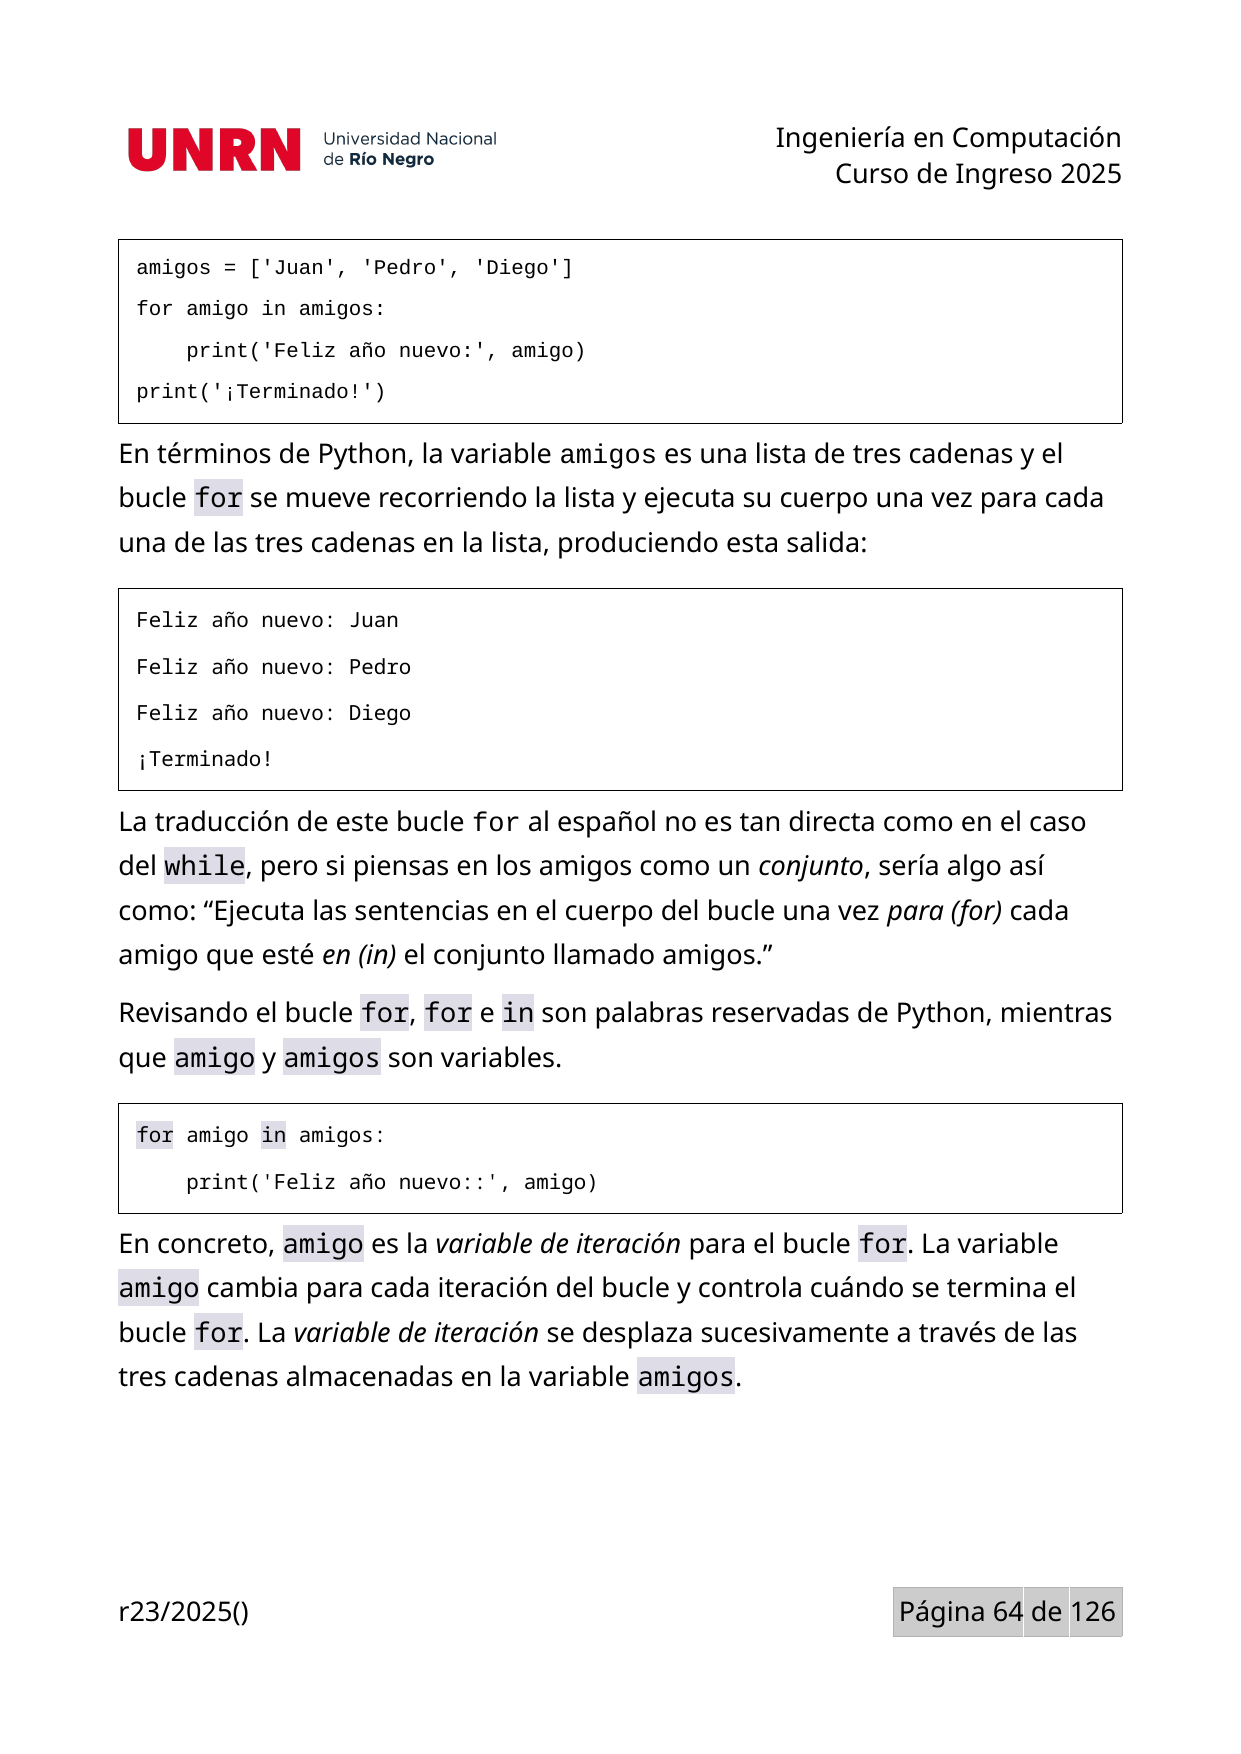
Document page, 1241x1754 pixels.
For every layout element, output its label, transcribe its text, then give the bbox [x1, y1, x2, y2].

text Revisando el bucle for, for e in son palabras reservadas de Python, mientras que amigo y amigos son variables. [118, 994, 1122, 1075]
picture [118, 118, 505, 180]
text amigos = ['Juan', 'Pedro', 'Diego'] [119, 240, 1122, 281]
text La traducción de este bucle for al español no es tan directa como en el caso del while, pero si piensas en los amigos como un conjunto, sería algo así como: “Ejecuta las sentencias en el cuerpo del bucle una vez para (for) cada amigo que esté en (in) el conjunto llamado amigos.” [118, 802, 1122, 972]
text Feliz año nuevo: Diego [119, 680, 1122, 727]
text ¡Terminado! [119, 727, 1122, 790]
text En términos de Python, la variable amigos es una lista de tres cadenas y el bucle for se mueve recorriendo la lista y ejecuta su cuerpo una vez para cada una de las tres cadenas en la lista, produciendo esta salida: [118, 434, 1122, 560]
text En concreto, amigo es la variable de iteración para el bucle for. La variable amigo cambia para cada iteración del bucle y controla cuándo se termina el bucle for. La variable de iteración se desplaza sucesivamente a través de las tres cadenas almacenadas en la variable amigos. [118, 1225, 1122, 1394]
text print('¡Terminado!') [119, 363, 1122, 423]
text print('Feliz año nuevo:', amigo) [119, 322, 1122, 363]
text for amigo in amigos: [119, 1104, 1122, 1149]
text print('Feliz año nuevo::', amigo) [119, 1149, 1122, 1213]
text for amigo in amigos: [119, 281, 1122, 322]
text Feliz año nuevo: Pedro [119, 634, 1122, 680]
text Feliz año nuevo: Juan [119, 589, 1122, 634]
